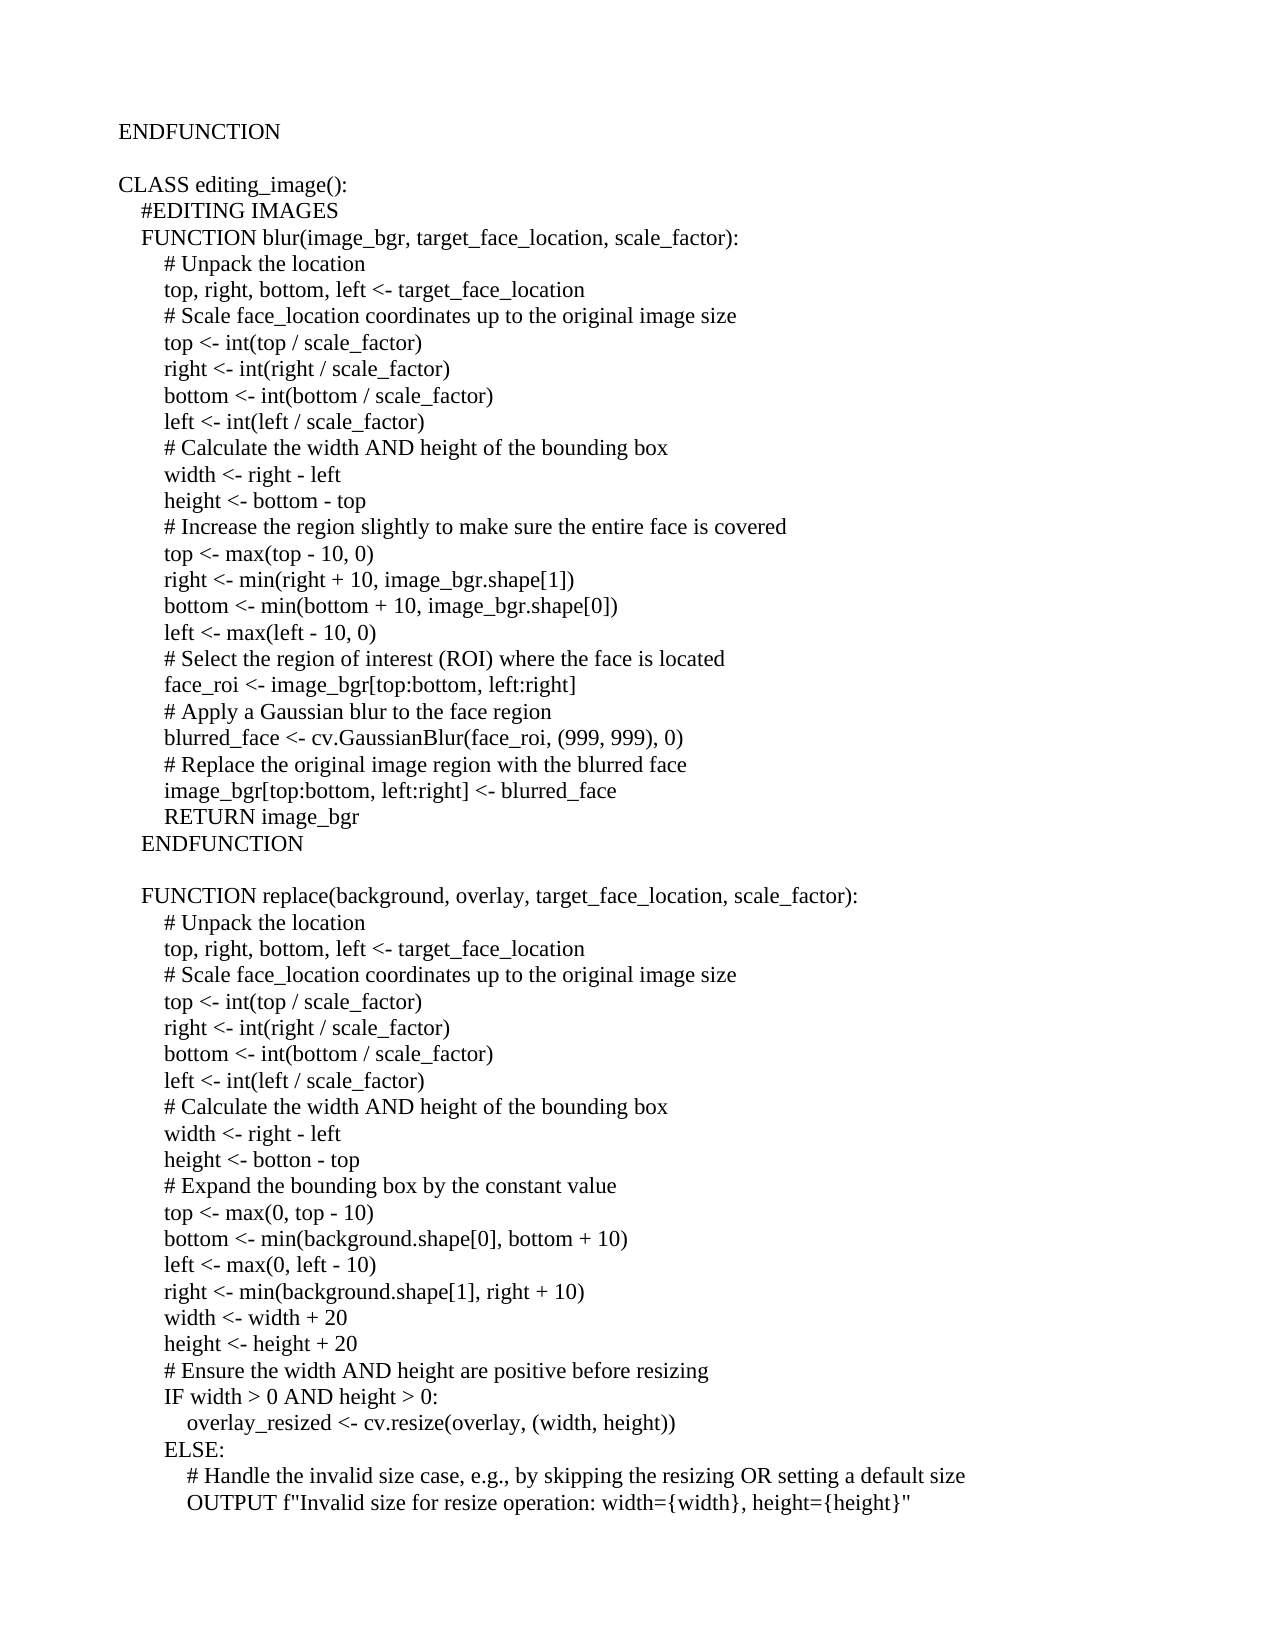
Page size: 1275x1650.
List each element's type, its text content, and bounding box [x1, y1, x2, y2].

text RETURN image_bgr [118, 803, 1157, 830]
text FUNCTION blur(image_bgr, target_face_location, scale_factor): [118, 223, 1157, 250]
text bottom <- min(background.shape[0], bottom + 10) [118, 1225, 1157, 1251]
text top <- int(top / scale_factor) [118, 988, 1157, 1014]
text width <- right - left [118, 1119, 1157, 1146]
text # Scale face_location coordinates up to the original image size [118, 961, 1157, 988]
text # Expand the bounding box by the constant value [118, 1172, 1157, 1199]
text right <- int(right / scale_factor) [118, 355, 1157, 382]
text # Calculate the width AND height of the bounding box [118, 1093, 1157, 1119]
text OUTPUT f"Invalid size for resize operation: width={width}, height={height}" [118, 1488, 1157, 1515]
text FUNCTION replace(background, overlay, target_face_location, scale_factor): [118, 882, 1157, 909]
text # Unpack the location [118, 250, 1157, 276]
text top, right, bottom, left <- target_face_location [118, 276, 1157, 303]
text left <- int(left / scale_factor) [118, 408, 1157, 434]
text ELSE: [118, 1436, 1157, 1462]
text # Unpack the location [118, 909, 1157, 935]
text right <- min(background.shape[1], right + 10) [118, 1278, 1157, 1304]
text #EDITING IMAGES [118, 197, 1157, 223]
text # Ensure the width AND height are positive before resizing [118, 1357, 1157, 1383]
text face_roi <- image_bgr[top:bottom, left:right] [118, 672, 1157, 698]
text IF width > 0 AND height > 0: [118, 1383, 1157, 1409]
text top <- max(0, top - 10) [118, 1199, 1157, 1225]
text right <- min(right + 10, image_bgr.shape[1]) [118, 566, 1157, 592]
text blurred_face <- cv.GaussianBlur(face_roi, (999, 999), 0) [118, 724, 1157, 751]
text image_bgr[top:bottom, left:right] <- blurred_face [118, 777, 1157, 803]
text # Scale face_location coordinates up to the original image size [118, 303, 1157, 329]
text left <- int(left / scale_factor) [118, 1067, 1157, 1093]
text width <- right - left [118, 461, 1157, 487]
text # Replace the original image region with the blurred face [118, 751, 1157, 777]
text ENDFUNCTION [118, 118, 1157, 144]
text bottom <- int(bottom / scale_factor) [118, 382, 1157, 408]
text right <- int(right / scale_factor) [118, 1014, 1157, 1041]
text top <- int(top / scale_factor) [118, 329, 1157, 355]
text # Select the region of interest (ROI) where the face is located [118, 645, 1157, 672]
text left <- max(left - 10, 0) [118, 619, 1157, 645]
text overlay_resized <- cv.resize(overlay, (width, height)) [118, 1409, 1157, 1436]
text height <- bottom - top [118, 487, 1157, 513]
text ENDFUNCTION [118, 830, 1157, 856]
text top <- max(top - 10, 0) [118, 540, 1157, 566]
text left <- max(0, left - 10) [118, 1251, 1157, 1278]
text CLASS editing_image(): [118, 171, 1157, 197]
text height <- botton - top [118, 1146, 1157, 1172]
text width <- width + 20 [118, 1304, 1157, 1330]
text bottom <- min(bottom + 10, image_bgr.shape[0]) [118, 592, 1157, 619]
text # Handle the invalid size case, e.g., by skipping the resizing OR setting a default size [118, 1462, 1157, 1488]
text top, right, bottom, left <- target_face_location [118, 935, 1157, 961]
text # Increase the region slightly to make sure the entire face is covered [118, 513, 1157, 540]
text # Apply a Gaussian blur to the face region [118, 698, 1157, 724]
text bottom <- int(bottom / scale_factor) [118, 1041, 1157, 1067]
text height <- height + 20 [118, 1330, 1157, 1357]
text # Calculate the width AND height of the bounding box [118, 434, 1157, 461]
